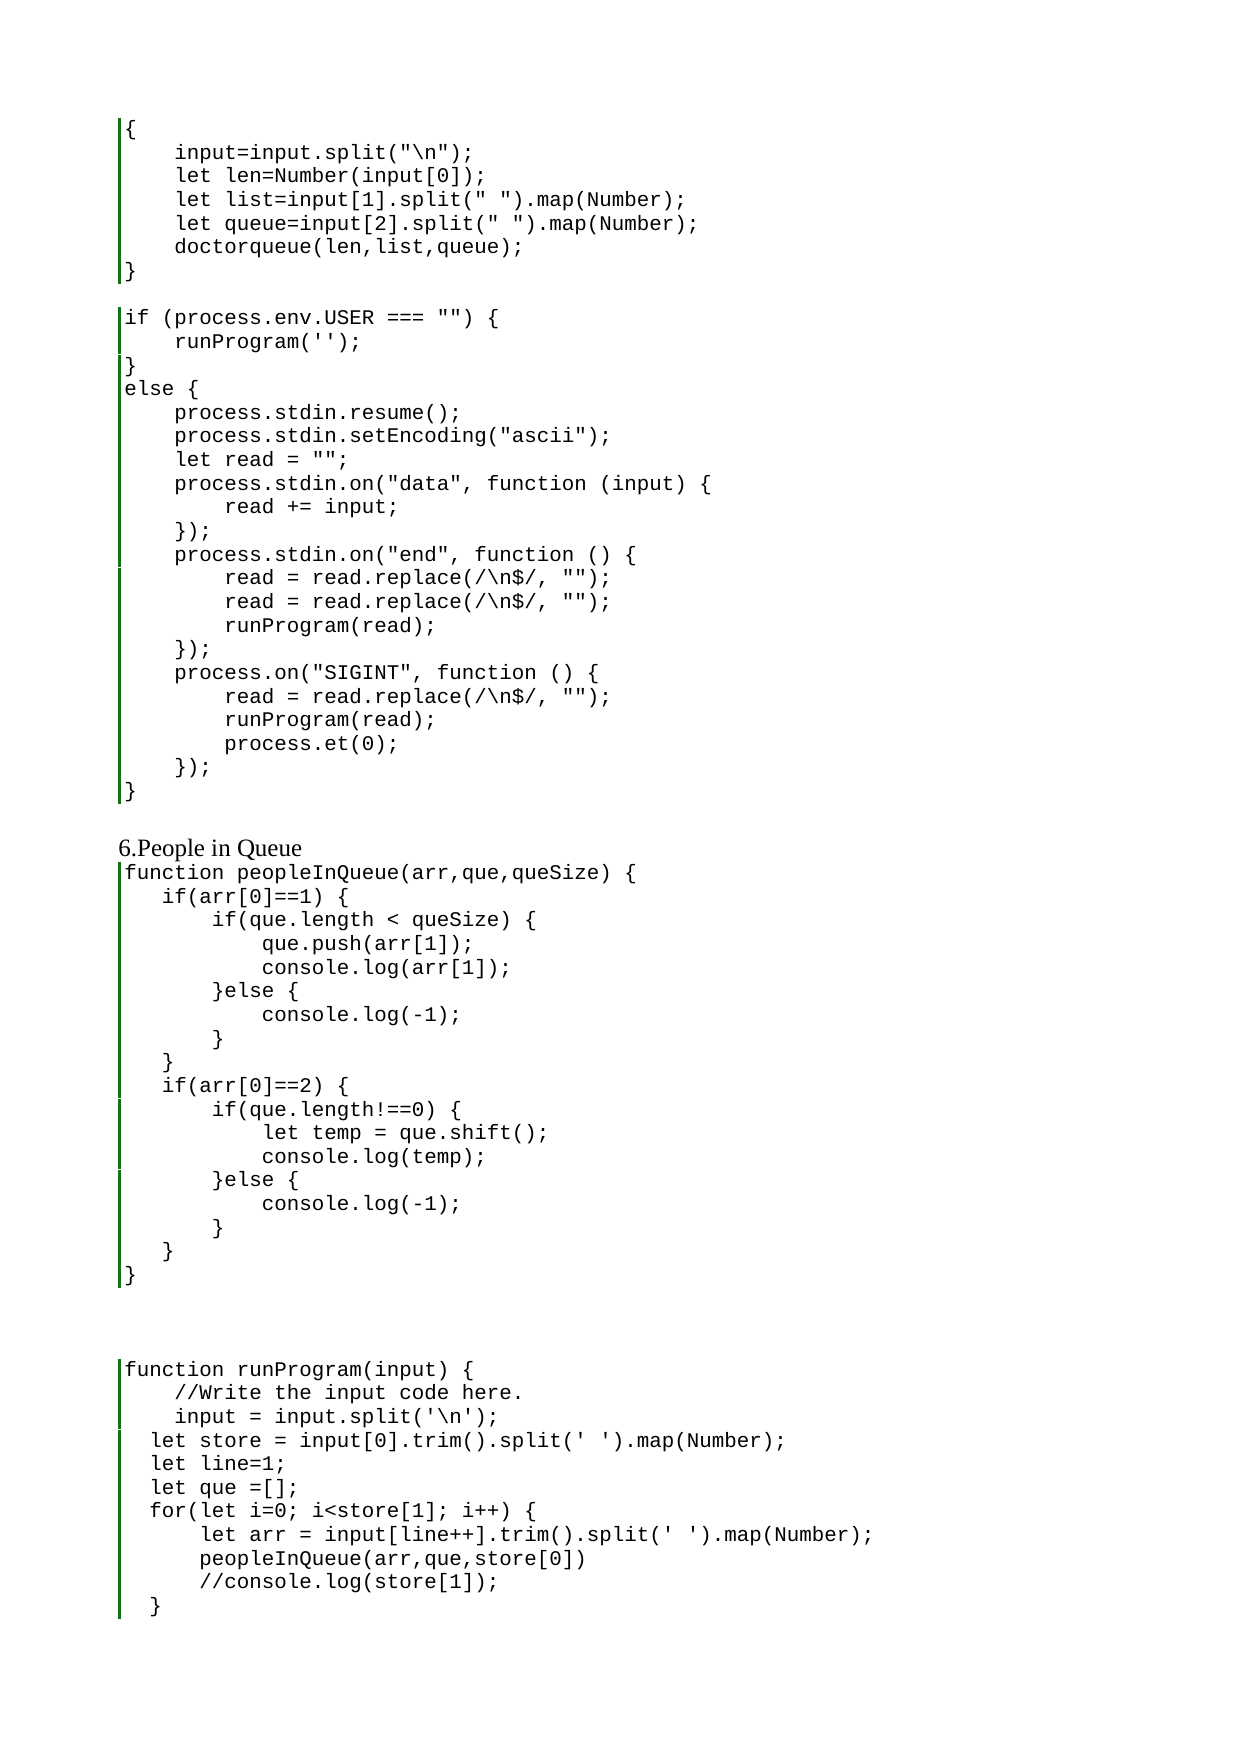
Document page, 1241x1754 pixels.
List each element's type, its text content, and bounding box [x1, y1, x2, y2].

text let read = ""; [121, 449, 1122, 473]
text //console.log(store[1]); [121, 1571, 1122, 1595]
text input = input.split('\n'); [121, 1406, 1122, 1429]
text let temp = que.shift(); [121, 1122, 1122, 1146]
text let que =[]; [121, 1477, 1122, 1501]
text console.log(-1); [121, 1193, 1122, 1217]
text let line=1; [121, 1453, 1122, 1477]
text input=input.split("\n"); [121, 142, 1122, 165]
text process.et(0); [121, 733, 1122, 757]
text let store = input[0].trim().split(' ').map(Number); [119, 1429, 1122, 1453]
text { [121, 118, 1122, 142]
text read = read.replace(/\n$/, ""); [121, 591, 1122, 615]
text } [121, 1051, 1122, 1075]
text let list=input[1].split(" ").map(Number); [121, 189, 1122, 213]
text process.on("SIGINT", function () { [121, 662, 1122, 686]
text } [121, 1595, 1122, 1619]
text runProgram(read); [121, 709, 1122, 733]
text } [119, 354, 1122, 378]
text let len=Number(input[0]); [121, 165, 1122, 189]
text if(que.length < queSize) { [121, 909, 1122, 933]
text que.push(arr[1]); [121, 933, 1122, 957]
text peopleInQueue(arr,que,store[0]) [121, 1548, 1122, 1571]
text for(let i=0; i<store[1]; i++) { [121, 1501, 1122, 1524]
text function peopleInQueue(arr,que,queSize) { [121, 862, 1122, 886]
text process.stdin.setEncoding("ascii"); [121, 426, 1122, 449]
text if(arr[0]==2) { [121, 1075, 1122, 1098]
text process.stdin.on("data", function (input) { [121, 473, 1122, 496]
text }else { [121, 980, 1122, 1004]
text } [121, 1217, 1122, 1240]
text }); [121, 757, 1122, 780]
text console.log(-1); [121, 1004, 1122, 1028]
text } [121, 1240, 1122, 1264]
text } [121, 780, 1122, 804]
text } [121, 260, 1122, 284]
text read = read.replace(/\n$/, ""); [119, 567, 1122, 591]
text process.stdin.on("end", function () { [121, 544, 1122, 567]
text runProgram(read); [121, 615, 1122, 638]
text let arr = input[line++].trim().split(' ').map(Number); [121, 1524, 1122, 1548]
text //Write the input code here. [121, 1382, 1122, 1406]
text }); [121, 520, 1122, 544]
text console.log(temp); [121, 1146, 1122, 1169]
text }else { [119, 1169, 1122, 1193]
text else { [121, 378, 1122, 402]
text process.stdin.resume(); [121, 402, 1122, 426]
text doctorqueue(len,list,queue); [121, 236, 1122, 260]
text let queue=input[2].split(" ").map(Number); [121, 213, 1122, 236]
text }); [121, 638, 1122, 662]
text function runProgram(input) { [121, 1359, 1122, 1382]
text } [121, 1264, 1122, 1288]
text runProgram(''); [121, 331, 1122, 354]
text } [121, 1028, 1122, 1051]
text if(que.length!==0) { [119, 1098, 1122, 1122]
text if(arr[0]==1) { [121, 886, 1122, 909]
text console.log(arr[1]); [121, 957, 1122, 980]
text 6.People in Queue [118, 833, 1122, 862]
text if (process.env.USER === "") { [121, 307, 1122, 331]
text read = read.replace(/\n$/, ""); [121, 686, 1122, 709]
text read += input; [121, 496, 1122, 520]
